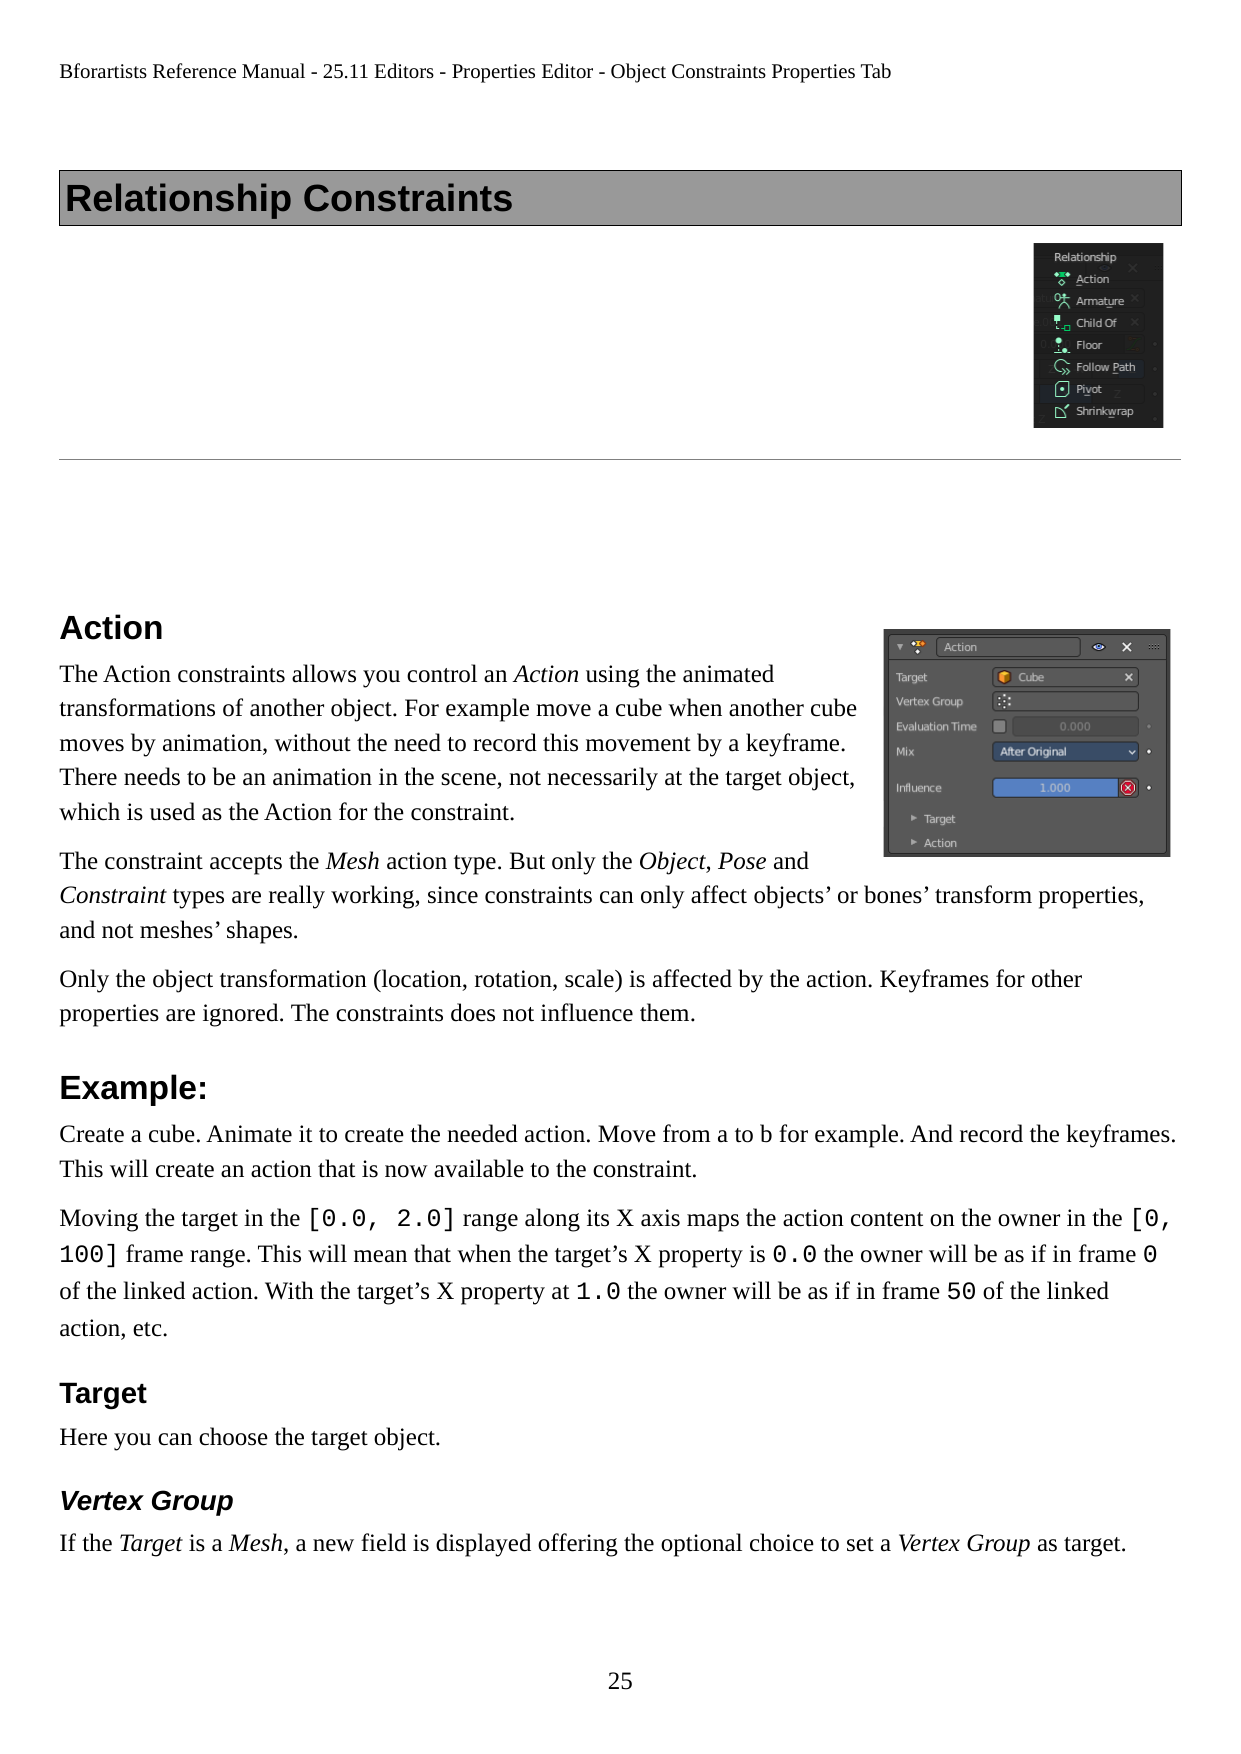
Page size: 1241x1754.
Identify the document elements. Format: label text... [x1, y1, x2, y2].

subtitle Action [59, 608, 1181, 646]
text Moving the target in the [0.0, 2.0] range along its X axis maps the action content on the owner in the [0, 100] frame range. This will mean that when the target’s X property is 0.0 the owner will be as if in frame 0 of the linked action. With the target’s X property at 1.0 the owner will be as if in frame 50 of the linked action, etc. [59, 1203, 1181, 1341]
text Only the object transformation (location, rotation, scale) is affected by the action. Keyframes for other properties are ignored. The constraints does not influence them. [59, 964, 1181, 1027]
text The constraint accepts the Mesh action type. But only the Object, Pose and Constraint types are really working, since constraints can only affect objects’ or bones’ transform properties, and not meshes’ shapes. [59, 846, 1181, 943]
text The Action constraints allows you control an Action using the animated transformations of another object. For example move a cube when another cube moves by animation, without the need to record this movement by a keyframe. There needs to be an animation in the scene, not necessarily at the target object, which is used as the Action for the constraint. [59, 659, 883, 826]
text Here you can choose the target object. [59, 1422, 1181, 1451]
text If the Target is a Mesh, a new field is displayed offering the optional choice to set a Vertex Group as target. [59, 1528, 1181, 1557]
subtitle Target [59, 1376, 1181, 1410]
picture [1033, 243, 1164, 428]
text Create a cube. Animate it to create the needed action. Move from a to b for example. And record the keyframes. This will create an action that is now available to the constraint. [59, 1119, 1181, 1183]
subtitle Vertex Group [59, 1484, 1181, 1516]
picture [883, 629, 1171, 857]
subtitle Example: [59, 1068, 1181, 1107]
table_header Relationship Constraints [60, 171, 1181, 225]
